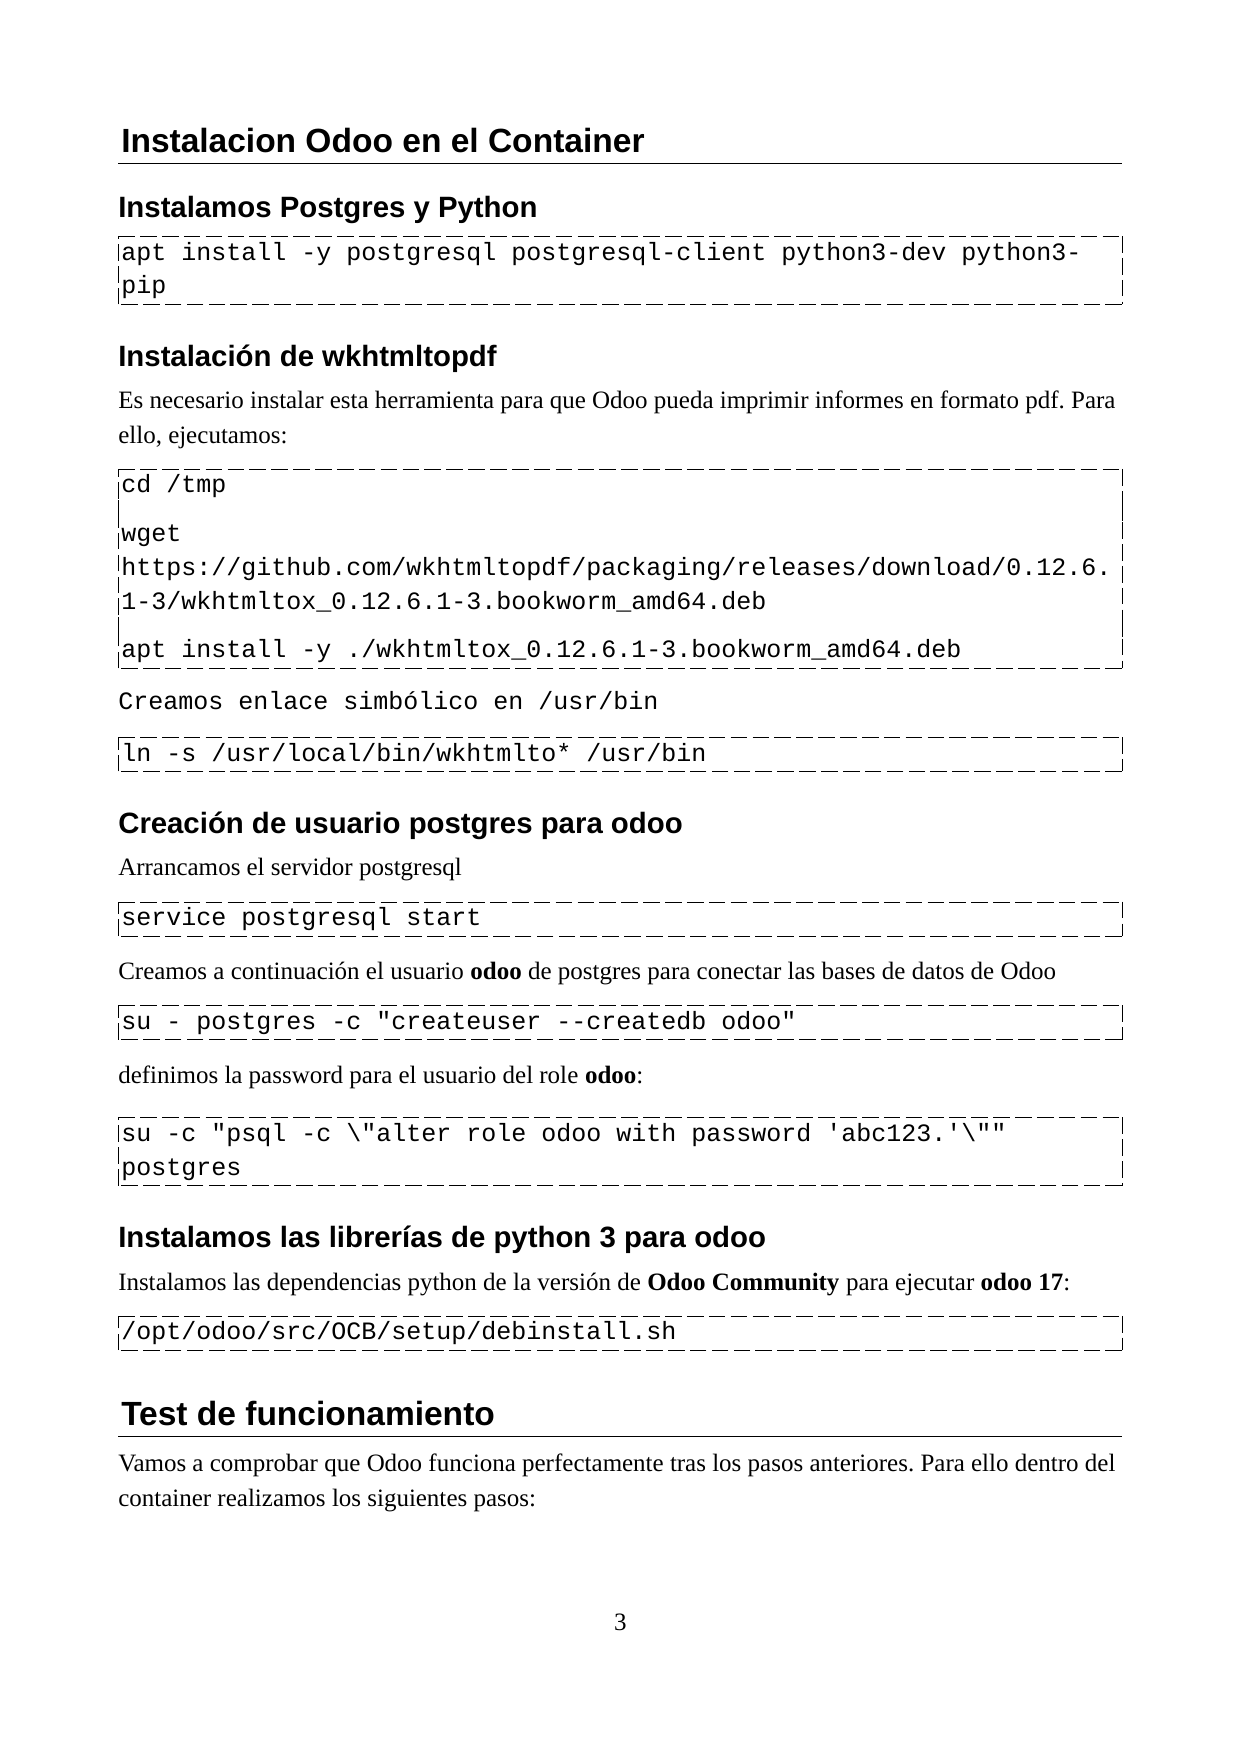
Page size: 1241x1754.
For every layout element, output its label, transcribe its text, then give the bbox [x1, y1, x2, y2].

text su -c "psql -c \"alter role odoo with password 'abc123.'\"" postgres [118, 1117, 1122, 1186]
subtitle Instalamos las librerías de python 3 para odoo [118, 1220, 1122, 1254]
subtitle Instalamos Postgres y Python [118, 190, 1122, 223]
text definimos la password para el usuario del role odoo: [118, 1060, 1122, 1088]
text ln -s /usr/local/bin/wkhtmlto* /usr/bin [118, 737, 1122, 771]
subtitle Test de funcionamiento [118, 1391, 1122, 1436]
text cd /tmp [118, 469, 1122, 500]
text Vamos a comprobar que Odoo funciona perfectamente tras los pasos anteriores. Para ello dentro del container realizamos los siguientes pasos: [118, 1448, 1122, 1511]
text wget https://github.com/wkhtmltopdf/packaging/releases/download/0.12.6.1-3/wkhtmltox_0.12.6.1-3.bookworm_amd64.deb [118, 517, 1122, 617]
text Arrancamos el servidor postgresql [118, 852, 1122, 881]
text Creamos enlace simbólico en /usr/bin [118, 688, 1122, 717]
text /opt/odoo/src/OCB/setup/debinstall.sh [118, 1316, 1122, 1350]
subtitle Instalacion Odoo en el Container [118, 118, 1122, 163]
text apt install -y postgresql postgresql-client python3-dev python3-pip [118, 236, 1122, 304]
text service postgresql start [118, 902, 1122, 936]
text su - postgres -c "createuser --createdb odoo" [118, 1005, 1122, 1039]
text Es necesario instalar esta herramienta para que Odoo pueda imprimir informes en formato pdf. Para ello, ejecutamos: [118, 385, 1122, 449]
text Instalamos las dependencias python de la versión de Odoo Community para ejecutar odoo 17: [118, 1267, 1122, 1295]
subtitle Instalación de wkhtmltopdf [118, 339, 1122, 373]
text apt install -y ./wkhtmltox_0.12.6.1-3.bookworm_amd64.deb [118, 634, 1122, 668]
subtitle Creación de usuario postgres para odoo [118, 806, 1122, 840]
text Creamos a continuación el usuario odoo de postgres para conectar las bases de datos de Odoo [118, 956, 1122, 985]
